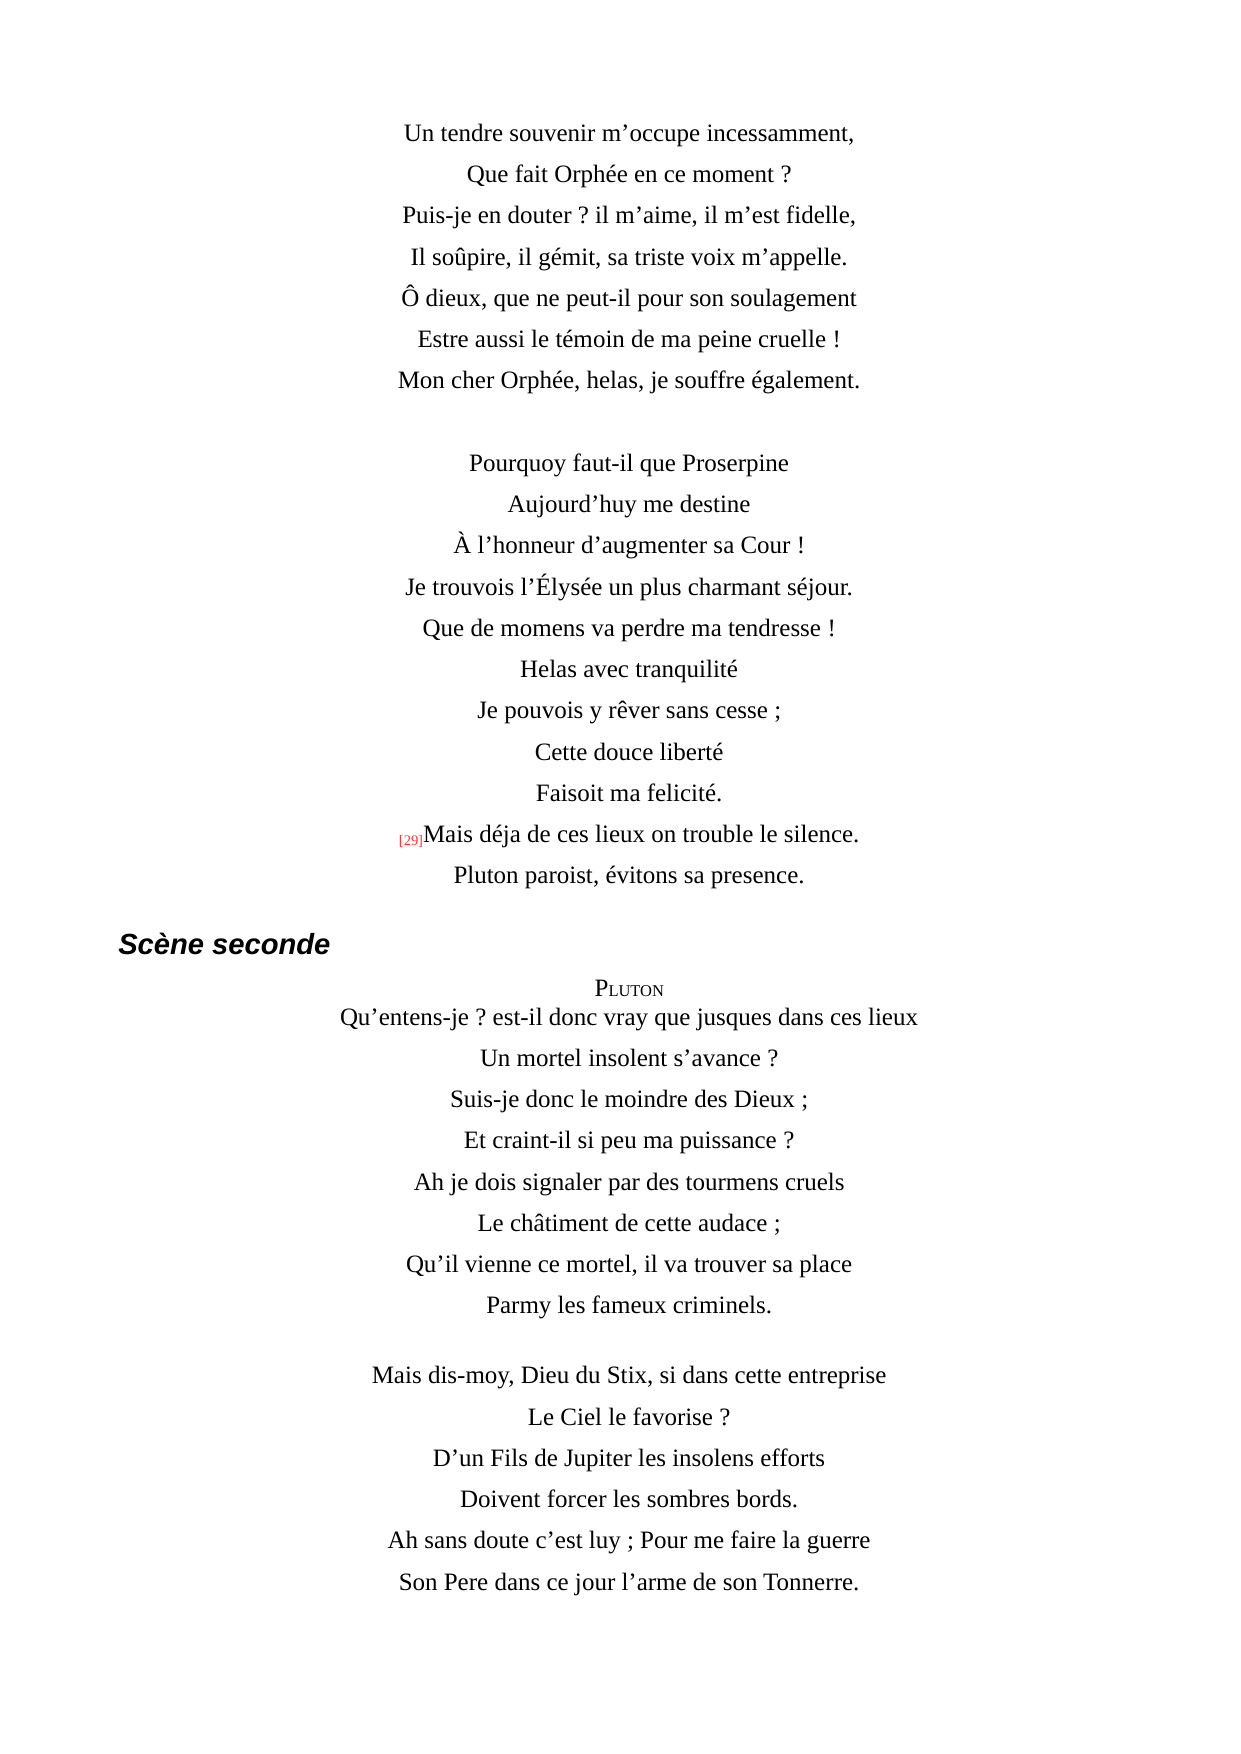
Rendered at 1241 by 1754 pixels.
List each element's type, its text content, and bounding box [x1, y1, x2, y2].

text Le Ciel le favorise ? [118, 1402, 1122, 1430]
text Qu’il vienne ce mortel, il va trouver sa place [118, 1249, 1122, 1278]
text Pourquoy faut-il que Proserpine [118, 448, 1122, 477]
text Pluton [118, 973, 1122, 1002]
text Que fait Orphée en ce moment ? [118, 159, 1122, 188]
text Doivent forcer les sombres bords. [118, 1484, 1122, 1513]
text Que de momens va perdre ma tendresse ! [118, 613, 1122, 642]
text Je pouvois y rêver sans cesse ; [118, 696, 1122, 724]
text Parmy les fameux criminels. [118, 1290, 1122, 1319]
text Son Pere dans ce jour l’arme de son Tonnerre. [118, 1567, 1122, 1595]
text Mais dis-moy, Dieu du Stix, si dans cette entreprise [118, 1360, 1122, 1389]
text Puis-je en douter ? il m’aime, il m’est fidelle, [118, 201, 1122, 229]
text Aujourd’huy me destine [118, 489, 1122, 518]
text Helas avec tranquilité [118, 654, 1122, 683]
text Pluton paroist, évitons sa presence. [118, 861, 1122, 889]
text Le châtiment de cette audace ; [118, 1208, 1122, 1237]
text Ô dieux, que ne peut-il pour son soulagement [118, 283, 1122, 312]
text Il soûpire, il gémit, sa triste voix m’appelle. [118, 242, 1122, 271]
text Qu’entens-je ? est-il donc vray que jusques dans ces lieux [118, 1002, 1122, 1030]
text Je trouvois l’Élysée un plus charmant séjour. [118, 572, 1122, 601]
text Un mortel insolent s’avance ? [118, 1043, 1122, 1072]
text Ah sans doute c’est luy ; Pour me faire la guerre [118, 1525, 1122, 1554]
subtitle Scène seconde [118, 927, 1122, 960]
text À l’honneur d’augmenter sa Cour ! [118, 531, 1122, 559]
text Et craint-il si peu ma puissance ? [118, 1125, 1122, 1154]
text Cette douce liberté [118, 737, 1122, 766]
text Estre aussi le témoin de ma peine cruelle ! [118, 324, 1122, 353]
text Suis-je donc le moindre des Dieux ; [118, 1084, 1122, 1113]
text D’un Fils de Jupiter les insolens efforts [118, 1443, 1122, 1472]
text Ah je dois signaler par des tourmens cruels [118, 1167, 1122, 1195]
text Mon cher Orphée, helas, je souffre également. [118, 366, 1122, 394]
text Un tendre souvenir m’occupe incessamment, [118, 118, 1122, 147]
text Faisoit ma felicité. [118, 778, 1122, 807]
text [29]Mais déja de ces lieux on trouble le silence. [118, 819, 1122, 848]
